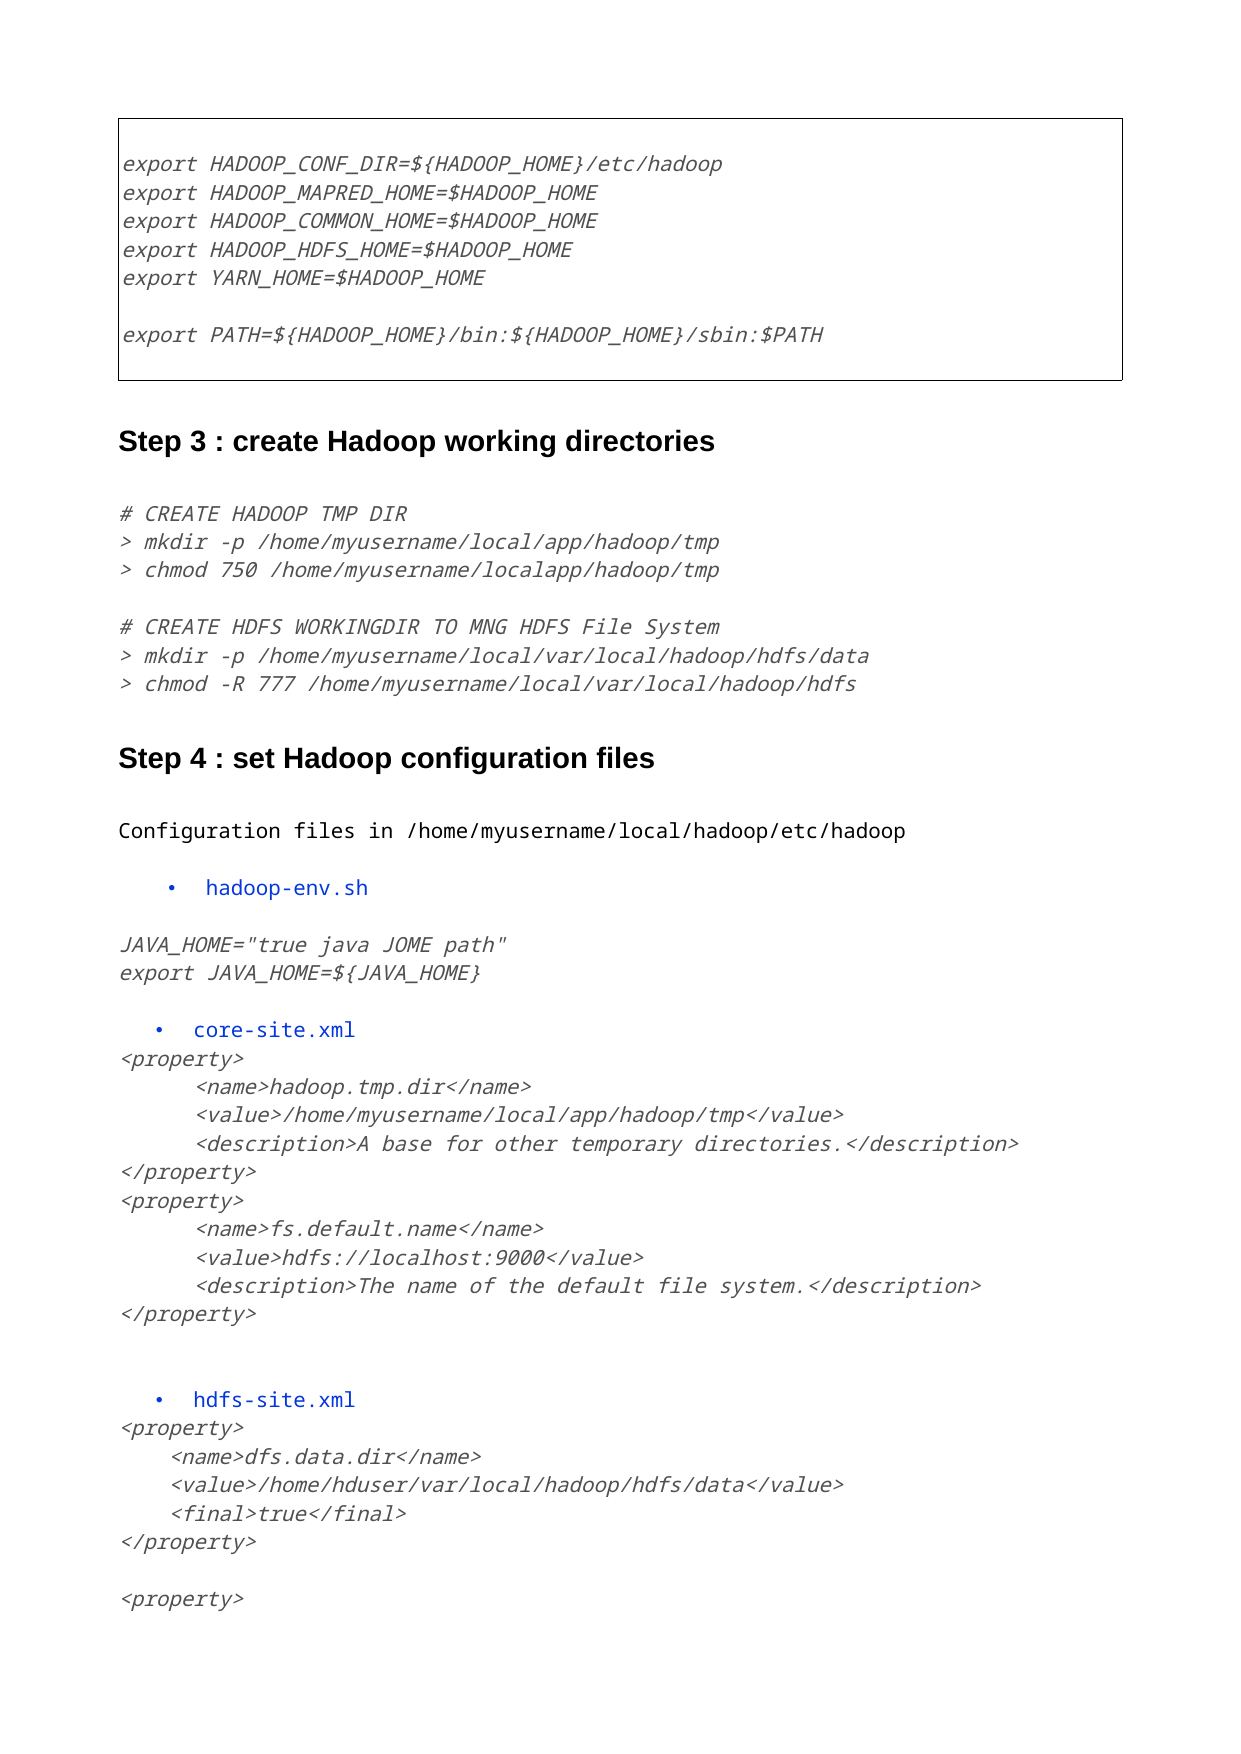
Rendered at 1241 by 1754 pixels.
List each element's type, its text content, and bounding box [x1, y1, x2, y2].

list hdfs-site.xml [156, 1385, 1122, 1413]
text </property> [118, 1527, 1122, 1556]
text > chmod 750 /home/myusername/localapp/hadoop/tmp [118, 556, 1122, 584]
text export PATH=${HADOOP_HOME}/bin:${HADOOP_HOME}/sbin:$PATH [119, 317, 1122, 349]
text export HADOOP_MAPRED_HOME=$HADOOP_HOME [119, 175, 1122, 203]
text <property> [118, 1186, 1122, 1214]
text <final>true</final> [118, 1499, 1122, 1527]
text export YARN_HOME=$HADOOP_HOME [119, 260, 1122, 292]
text <value>hdfs://localhost:9000</value> [118, 1243, 1122, 1271]
text <value>/home/myusername/local/app/hadoop/tmp</value> [118, 1101, 1122, 1129]
text <description>The name of the default file system.</description> [118, 1271, 1122, 1299]
list core-site.xml [156, 1015, 1122, 1044]
text export HADOOP_COMMON_HOME=$HADOOP_HOME [119, 203, 1122, 232]
list hadoop-env.sh [168, 873, 1122, 901]
text # CREATE HDFS WORKINGDIR TO MNG HDFS File System [118, 612, 1122, 641]
text </property> [118, 1299, 1122, 1328]
subtitle Step 4 : set Hadoop configuration files [118, 741, 1122, 775]
text <property> [118, 1044, 1122, 1072]
text <name>dfs.data.dir</name> [118, 1442, 1122, 1470]
text export HADOOP_CONF_DIR=${HADOOP_HOME}/etc/hadoop [119, 147, 1122, 175]
text JAVA_HOME="true java JOME path" [118, 930, 1122, 958]
text # CREATE HADOOP TMP DIR [118, 499, 1122, 527]
subtitle Step 3 : create Hadoop working directories [118, 424, 1122, 457]
text <property> [118, 1584, 1122, 1612]
text <value>/home/hduser/var/local/hadoop/hdfs/data</value> [118, 1470, 1122, 1499]
text <name>fs.default.name</name> [118, 1214, 1122, 1243]
text export HADOOP_HDFS_HOME=$HADOOP_HOME [119, 232, 1122, 260]
text export JAVA_HOME=${JAVA_HOME} [118, 958, 1122, 987]
text > mkdir -p /home/myusername/local/var/local/hadoop/hdfs/data [118, 641, 1122, 669]
text <description>A base for other temporary directories.</description> [118, 1129, 1122, 1157]
text </property> [118, 1157, 1122, 1186]
text <name>hadoop.tmp.dir</name> [118, 1072, 1122, 1101]
text Configuration files in /home/myusername/local/hadoop/etc/hadoop [118, 816, 1122, 844]
text <property> [118, 1413, 1122, 1442]
text > chmod -R 777 /home/myusername/local/var/local/hadoop/hdfs [118, 669, 1122, 698]
text > mkdir -p /home/myusername/local/app/hadoop/tmp [118, 527, 1122, 556]
